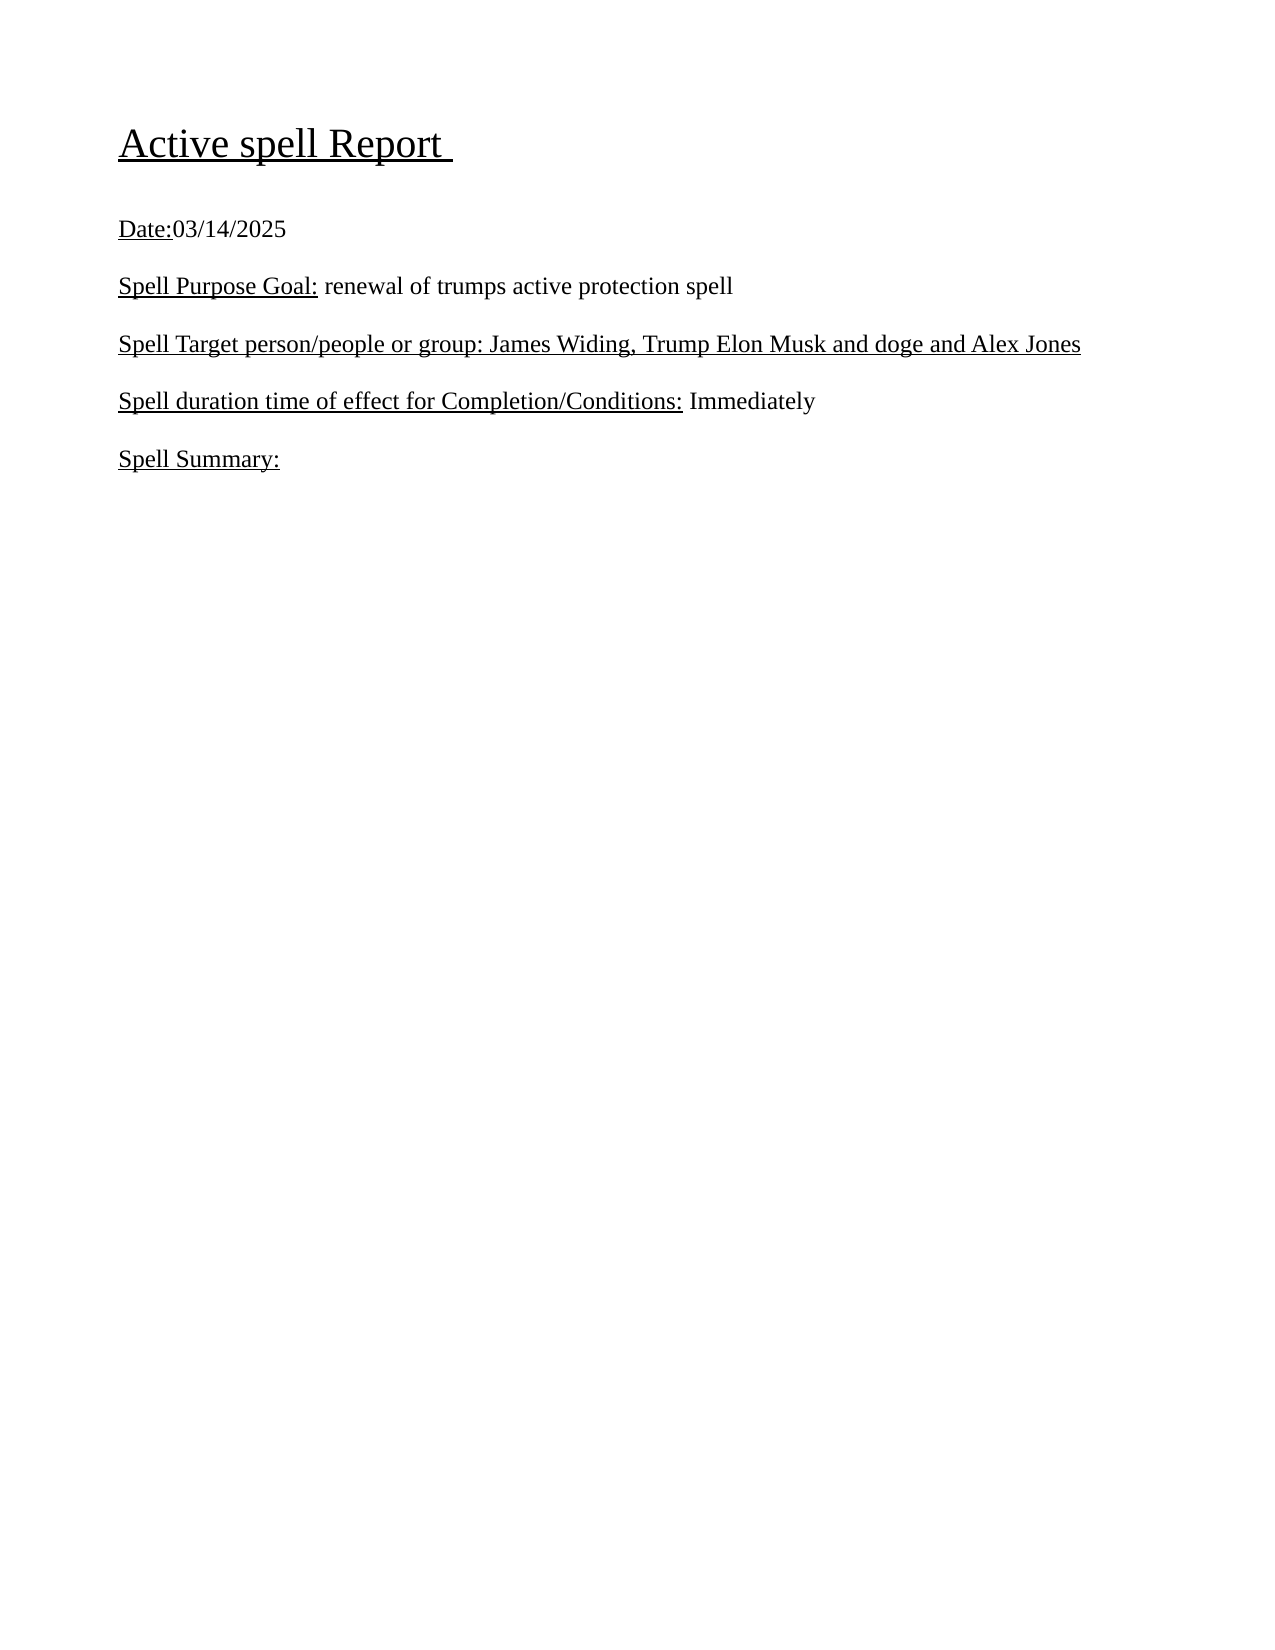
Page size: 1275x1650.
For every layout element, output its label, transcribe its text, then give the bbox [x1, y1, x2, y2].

text Spell Purpose Goal: renewal of trumps active protection spell [118, 271, 1157, 300]
text Spell duration time of effect for Completion/Conditions: Immediately [118, 386, 1157, 415]
text Active spell Report [118, 118, 1157, 166]
text Date:03/14/2025 [118, 214, 1157, 243]
text Spell Summary: [118, 444, 1157, 473]
text Spell Target person/people or group: James Widing, Trump Elon Musk and doge and Alex Jones [118, 329, 1157, 358]
